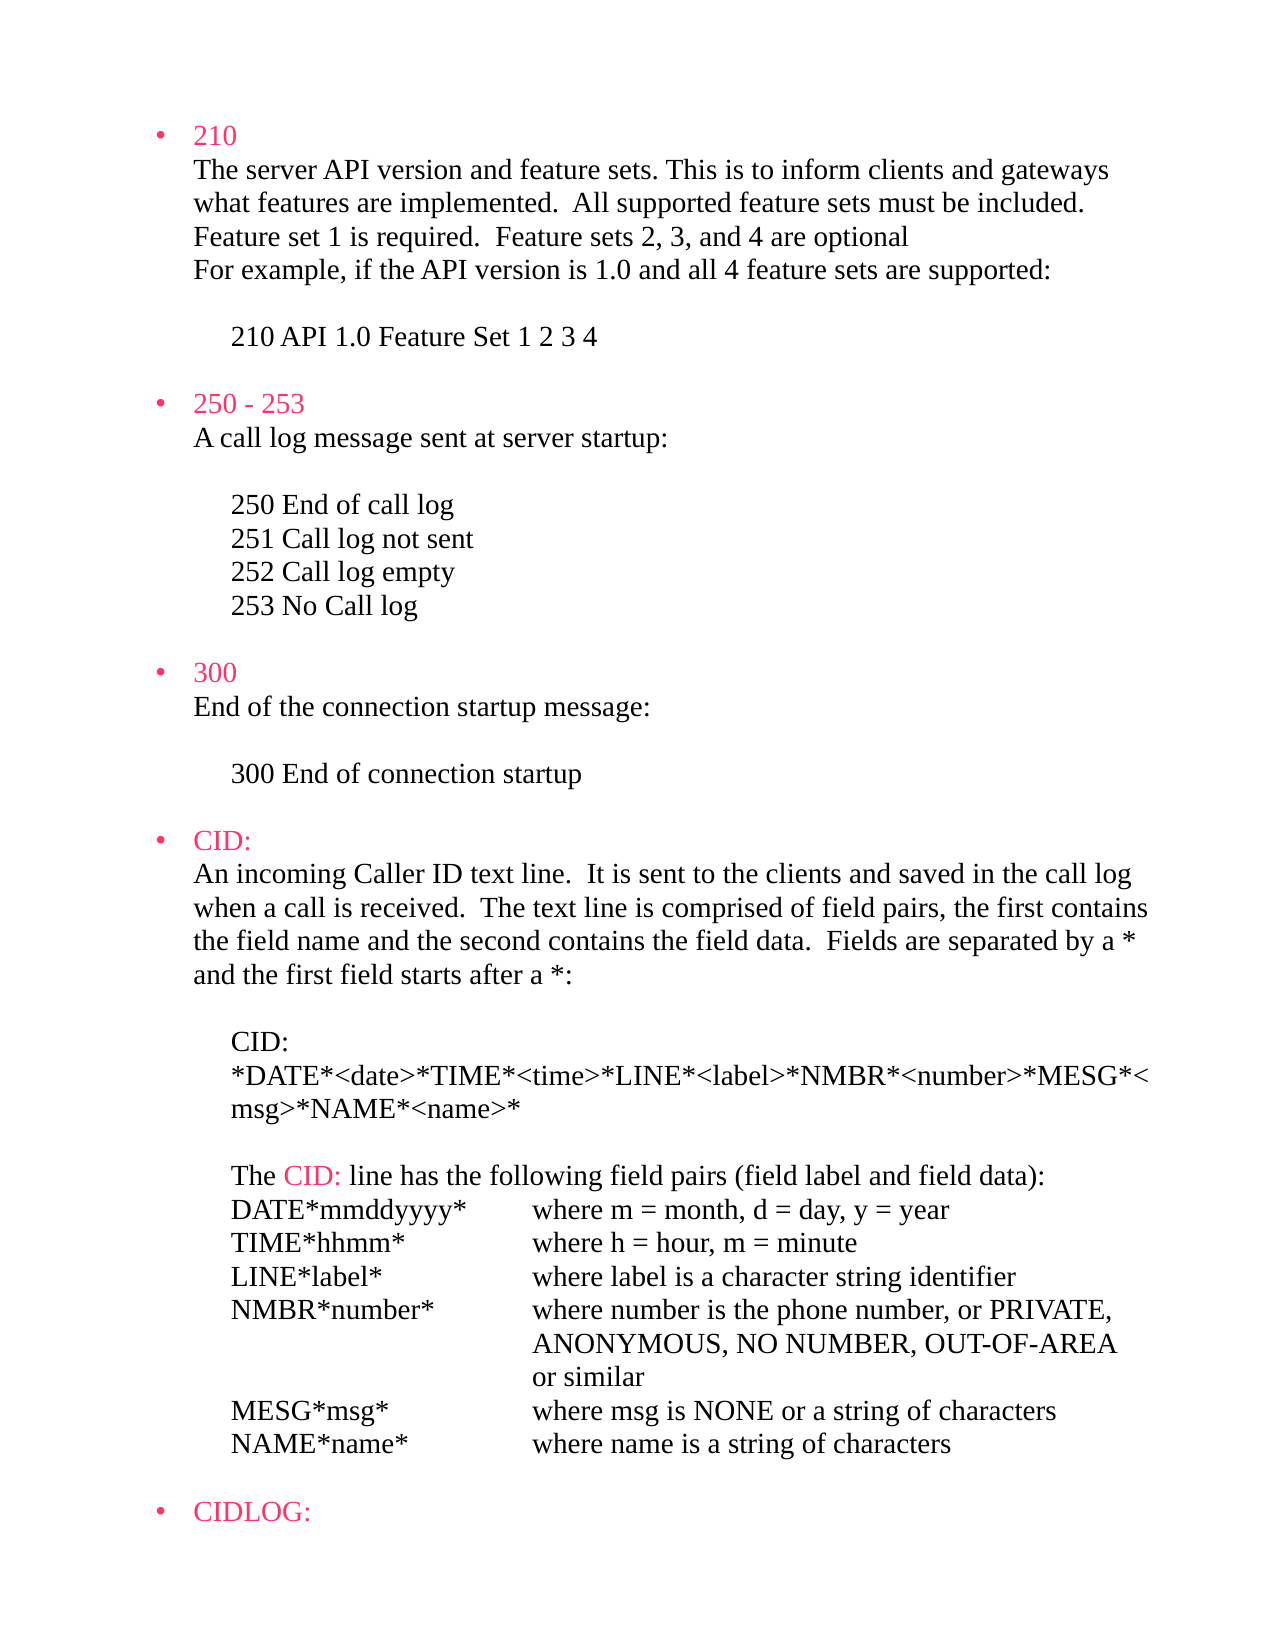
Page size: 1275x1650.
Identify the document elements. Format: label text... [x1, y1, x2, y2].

list CIDLOG: [156, 1494, 1157, 1527]
list 300 [156, 655, 1157, 689]
table_cell where name is a string of characters [494, 1427, 1275, 1460]
table_cell TIME*hhmm* [118, 1225, 494, 1259]
table_header where m = month, d = day, y = year [494, 1192, 1275, 1225]
list 210 API 1.0 Feature Set 1 2 3 4 [193, 319, 1157, 353]
list 300 End of connection startup [193, 756, 1157, 789]
table_cell where msg is NONE or a string of characters [494, 1393, 1275, 1427]
list For example, if the API version is 1.0 and all 4 feature sets are supported: [156, 252, 1157, 286]
list CID: *DATE*<date>*TIME*<time>*LINE*<label>*NMBR*<number>*MESG*<msg>*NAME*<name>* [193, 1024, 1157, 1125]
list 252 Call log empty [193, 554, 1157, 588]
list End of the connection startup message: [156, 689, 1157, 722]
table_cell MESG*msg* [118, 1393, 494, 1427]
list A call log message sent at server startup: [156, 420, 1157, 454]
list 251 Call log not sent [193, 521, 1157, 554]
table_header DATE*mmddyyyy* [118, 1192, 494, 1225]
table_cell NAME*name* [118, 1427, 494, 1460]
table_cell LINE*label* [118, 1259, 494, 1292]
list 250 - 253 [156, 387, 1157, 420]
table_cell where number is the phone number, or PRIVATE, ANONYMOUS, NO NUMBER, OUT-OF-AREA or similar [494, 1293, 1275, 1393]
table_cell where h = hour, m = minute [494, 1225, 1275, 1259]
list 210 [156, 118, 1157, 152]
list The server API version and feature sets. This is to inform clients and gateways what features are implemented. All supported feature sets must be included. Feature set 1 is required. Feature sets 2, 3, and 4 are optional [156, 152, 1157, 252]
list CID: [156, 823, 1157, 856]
list An incoming Caller ID text line. It is sent to the clients and saved in the call log when a call is received. The text line is comprised of field pairs, the first contains the field name and the second contains the field data. Fields are separated by a * and the first field starts after a *: [156, 856, 1157, 991]
list The CID: line has the following field pairs (field label and field data): [193, 1158, 1157, 1192]
list 250 End of call log [193, 487, 1157, 521]
table_cell where label is a character string identifier [494, 1259, 1275, 1292]
list 253 No Call log [193, 588, 1157, 621]
table_cell NMBR*number* [118, 1293, 494, 1393]
